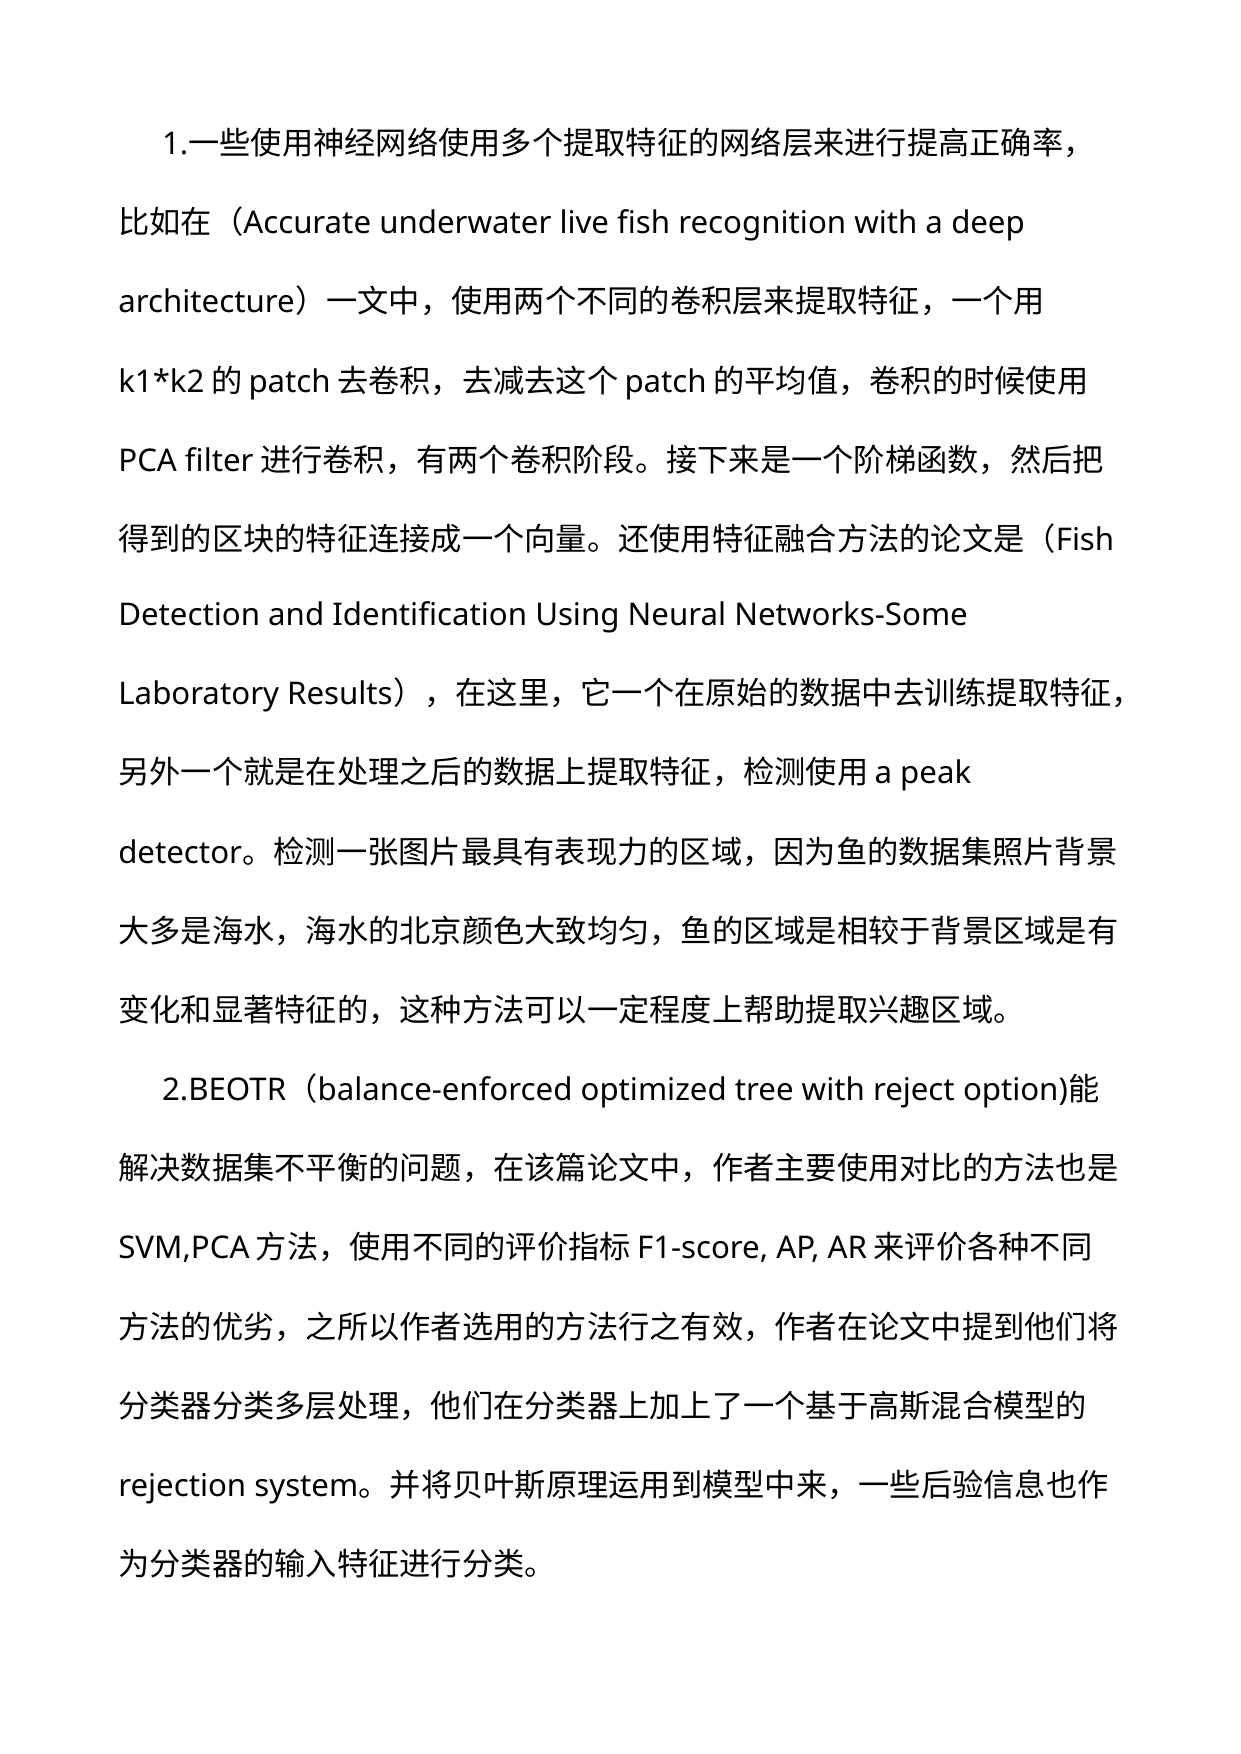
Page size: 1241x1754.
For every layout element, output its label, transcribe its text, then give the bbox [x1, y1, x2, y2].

text 2.BEOTR（balance-enforced optimized tree with reject option)能解决数据集不平衡的问题，在该篇论文中，作者主要使用对比的方法也是SVM,PCA方法，使用不同的评价指标F1-score, AP, AR来评价各种不同方法的优劣，之所以作者选用的方法行之有效，作者在论文中提到他们将分类器分类多层处理，他们在分类器上加上了一个基于高斯混合模型的rejection system。并将贝叶斯原理运用到模型中来，一些后验信息也作为分类器的输入特征进行分类。 [118, 1064, 1122, 1584]
text 1.一些使用神经网络使用多个提取特征的网络层来进行提高正确率，比如在（Accurate underwater live fish recognition with a deep architecture）一文中，使用两个不同的卷积层来提取特征，一个用k1*k2的patch去卷积，去减去这个patch的平均值，卷积的时候使用PCA filter进行卷积，有两个卷积阶段。接下来是一个阶梯函数，然后把得到的区块的特征连接成一个向量。还使用特征融合方法的论文是（Fish Detection and Identification Using Neural Networks-Some Laboratory Results），在这里，它一个在原始的数据中去训练提取特征，另外一个就是在处理之后的数据上提取特征，检测使用a peak detector。检测一张图片最具有表现力的区域，因为鱼的数据集照片背景大多是海水，海水的北京颜色大致均匀，鱼的区域是相较于背景区域是有变化和显著特征的，这种方法可以一定程度上帮助提取兴趣区域。 [118, 118, 1122, 1030]
